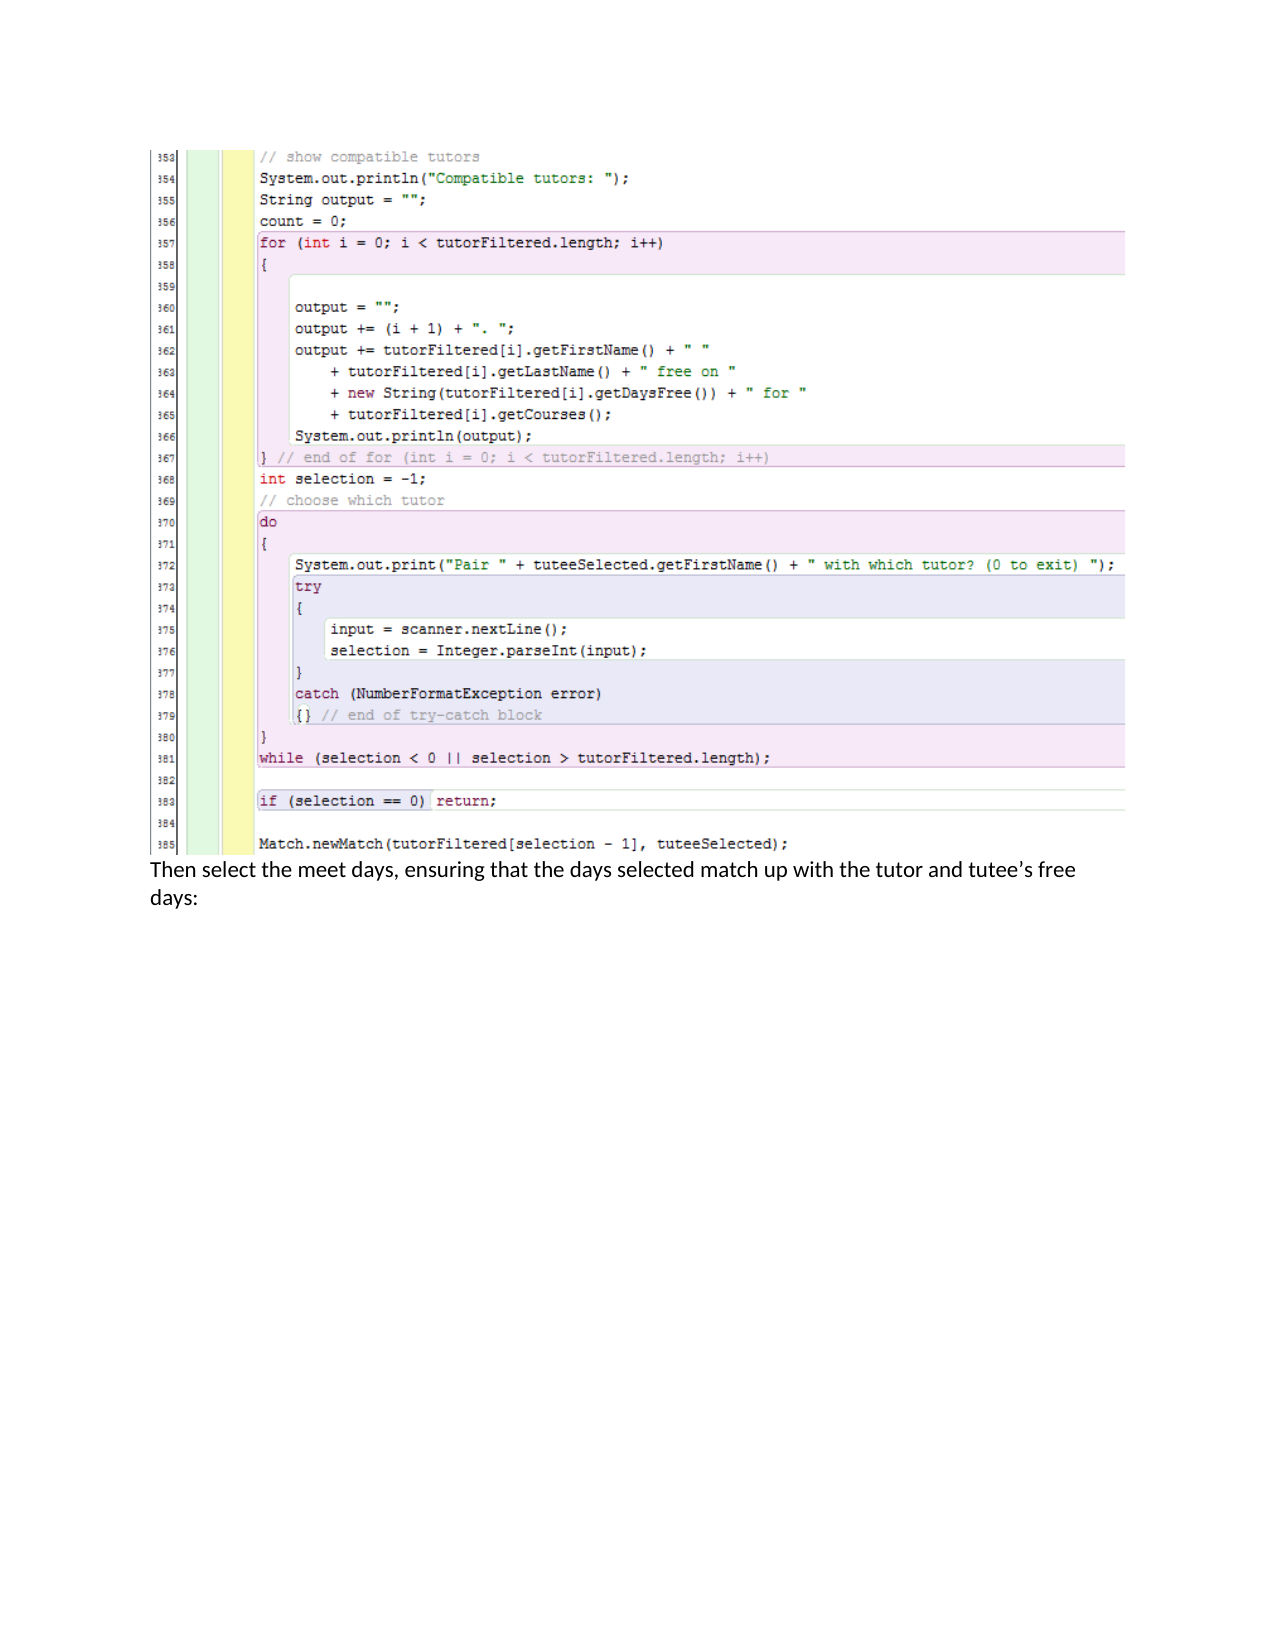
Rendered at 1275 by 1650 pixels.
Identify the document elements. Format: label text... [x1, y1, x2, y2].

text Then select the meet days, ensuring that the days selected match up with the tutor and tutee’s free days: [150, 855, 1125, 911]
